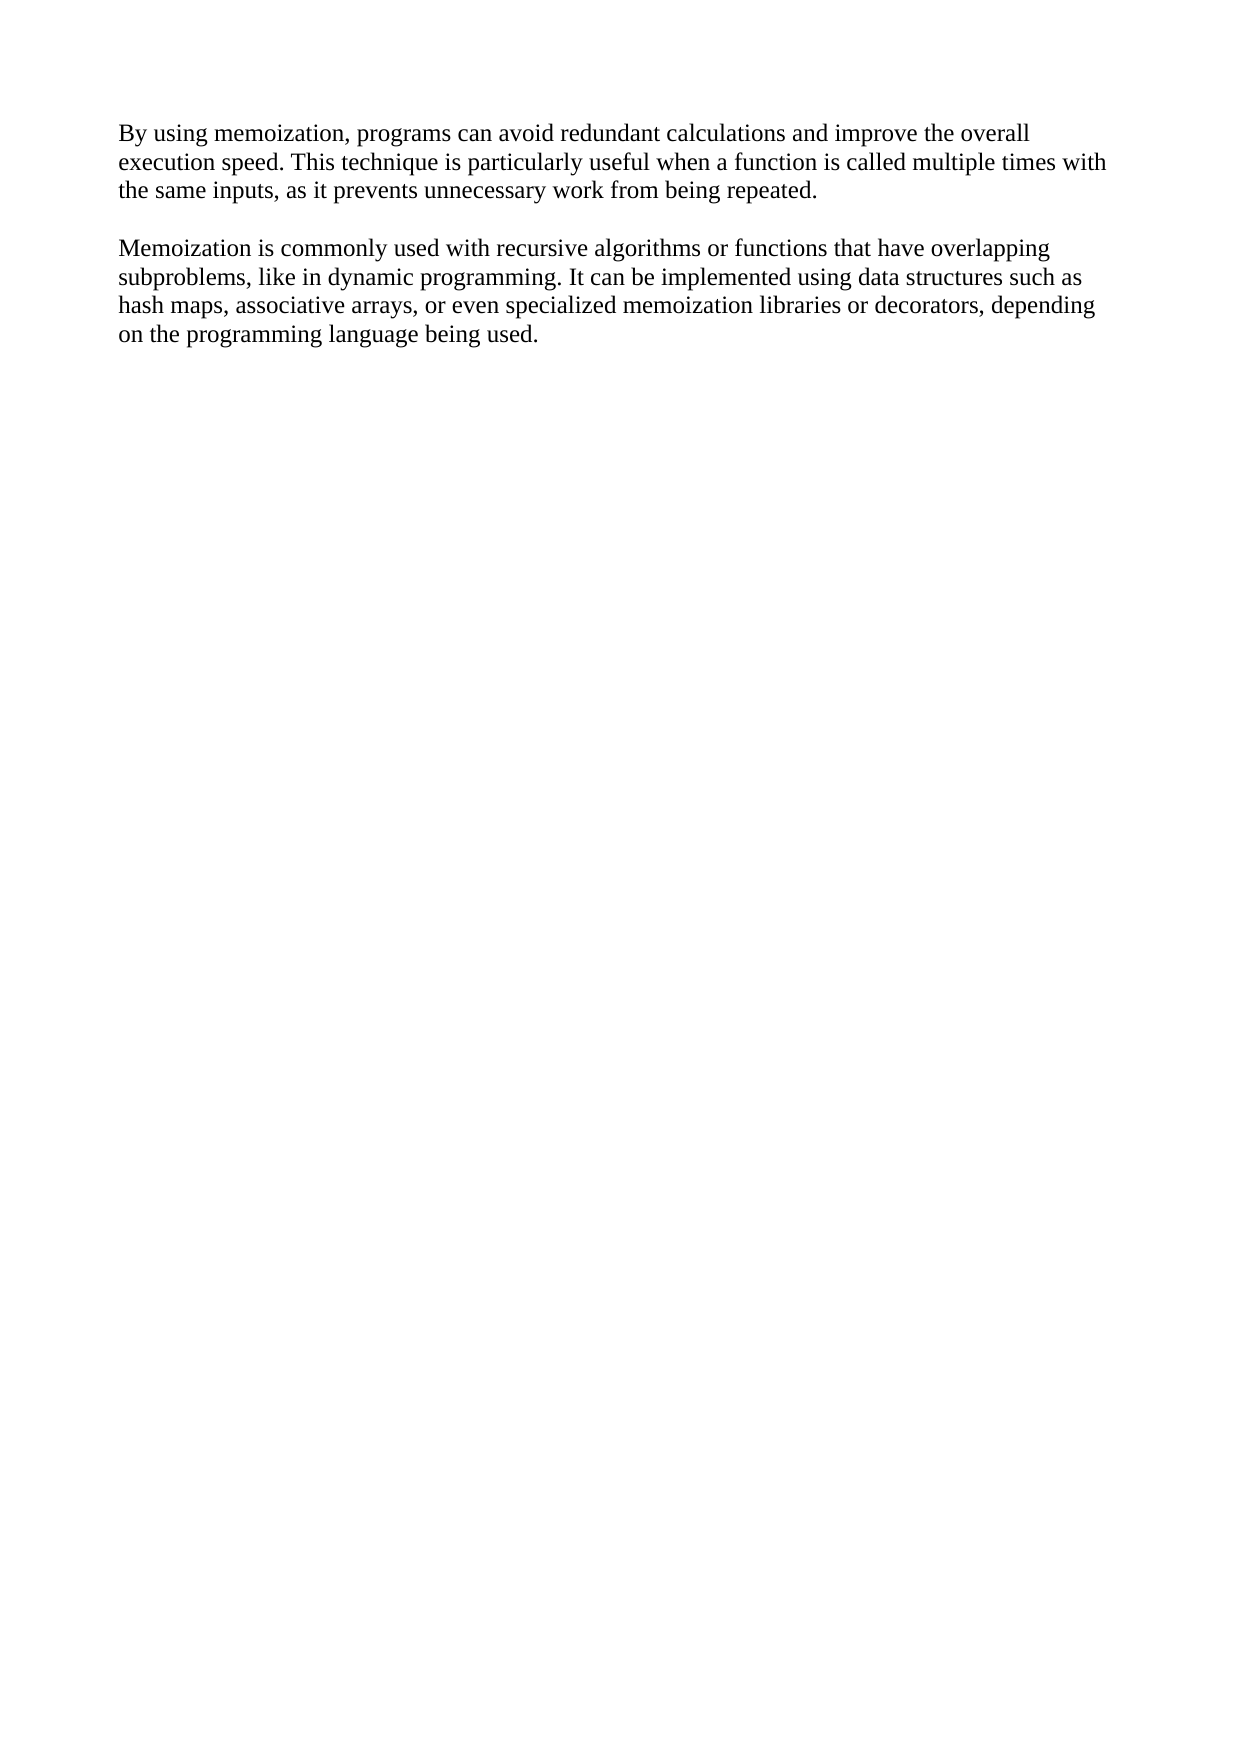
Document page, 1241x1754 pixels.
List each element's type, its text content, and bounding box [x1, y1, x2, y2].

text Memoization is commonly used with recursive algorithms or functions that have overlapping subproblems, like in dynamic programming. It can be implemented using data structures such as hash maps, associative arrays, or even specialized memoization libraries or decorators, depending on the programming language being used. [118, 233, 1122, 348]
text By using memoization, programs can avoid redundant calculations and improve the overall execution speed. This technique is particularly useful when a function is called multiple times with the same inputs, as it prevents unnecessary work from being repeated. [118, 118, 1122, 204]
